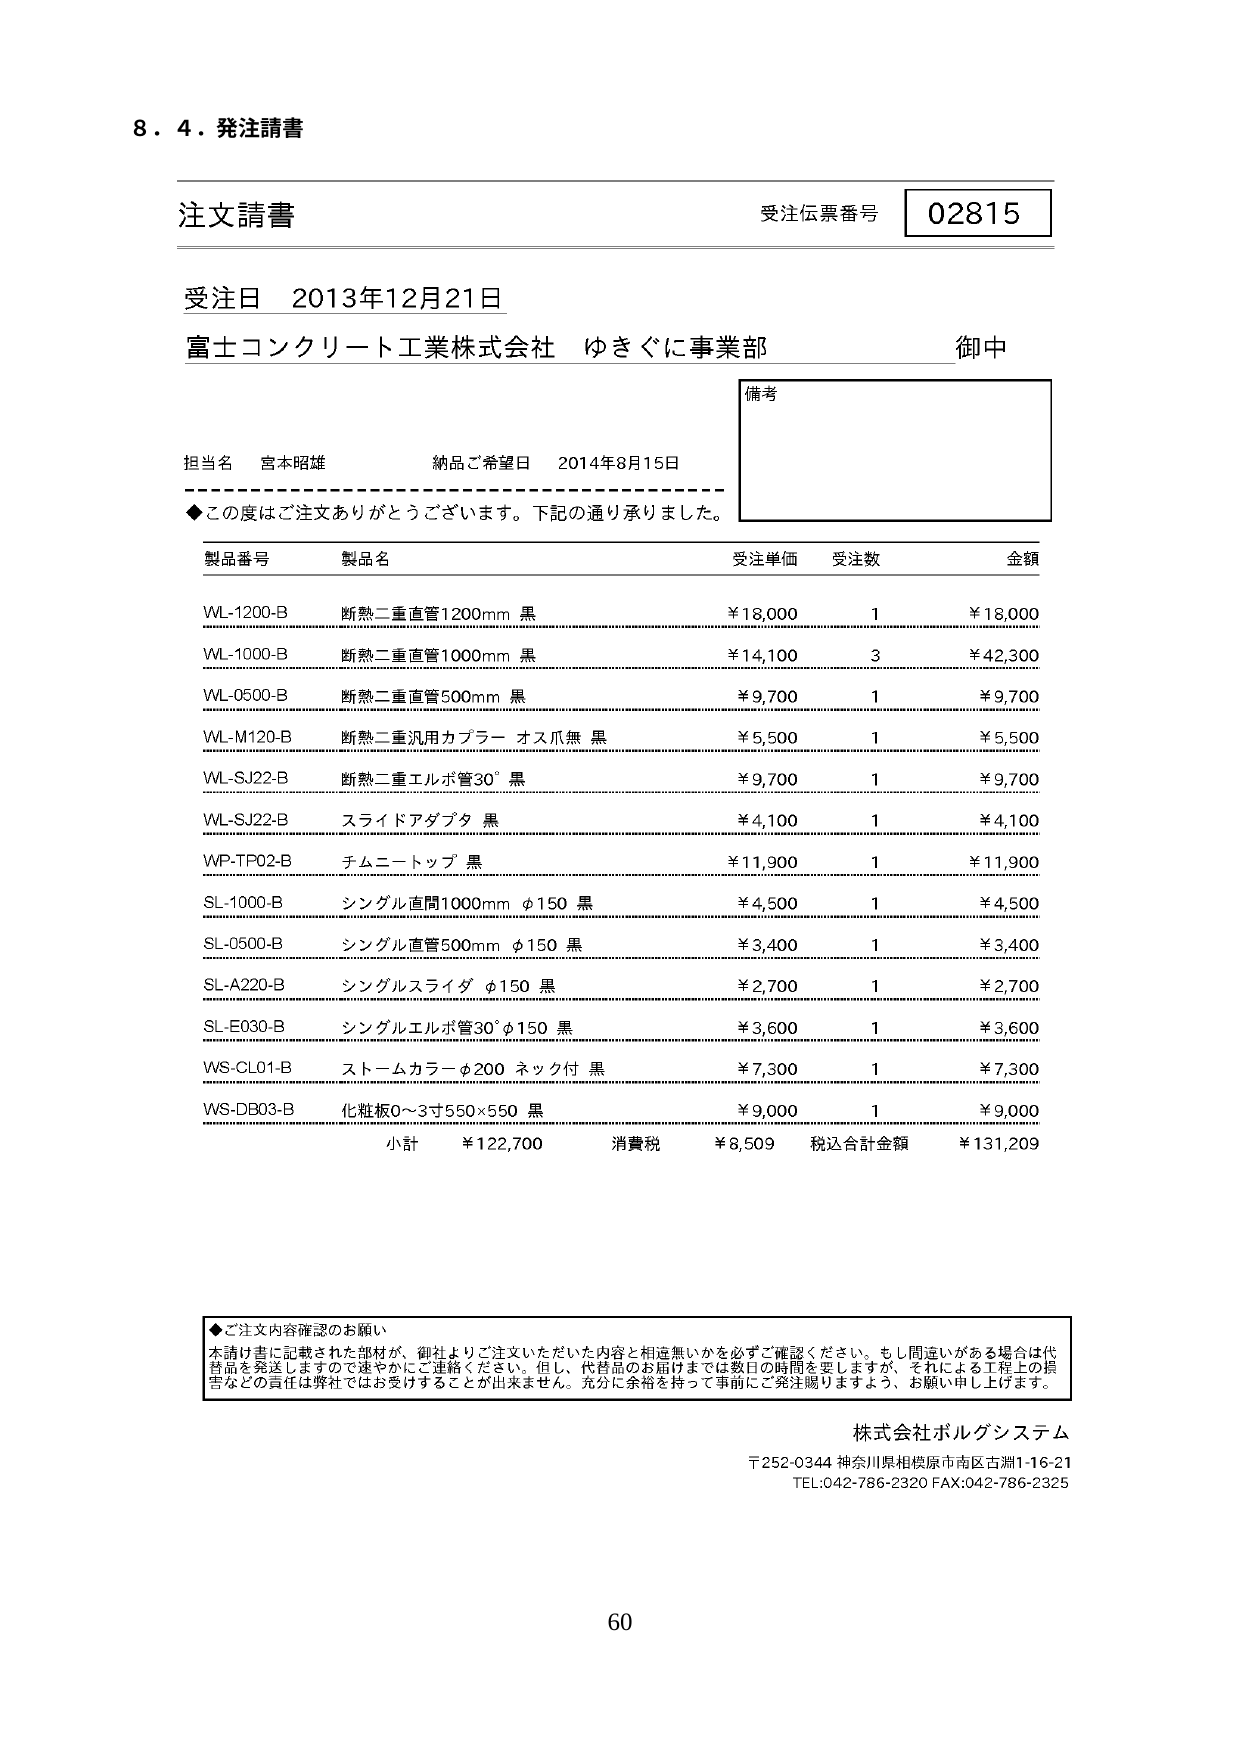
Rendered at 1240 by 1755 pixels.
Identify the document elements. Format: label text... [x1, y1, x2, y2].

picture [127, 148, 1112, 1542]
text ８．４．発注請書 [129, 118, 1121, 141]
